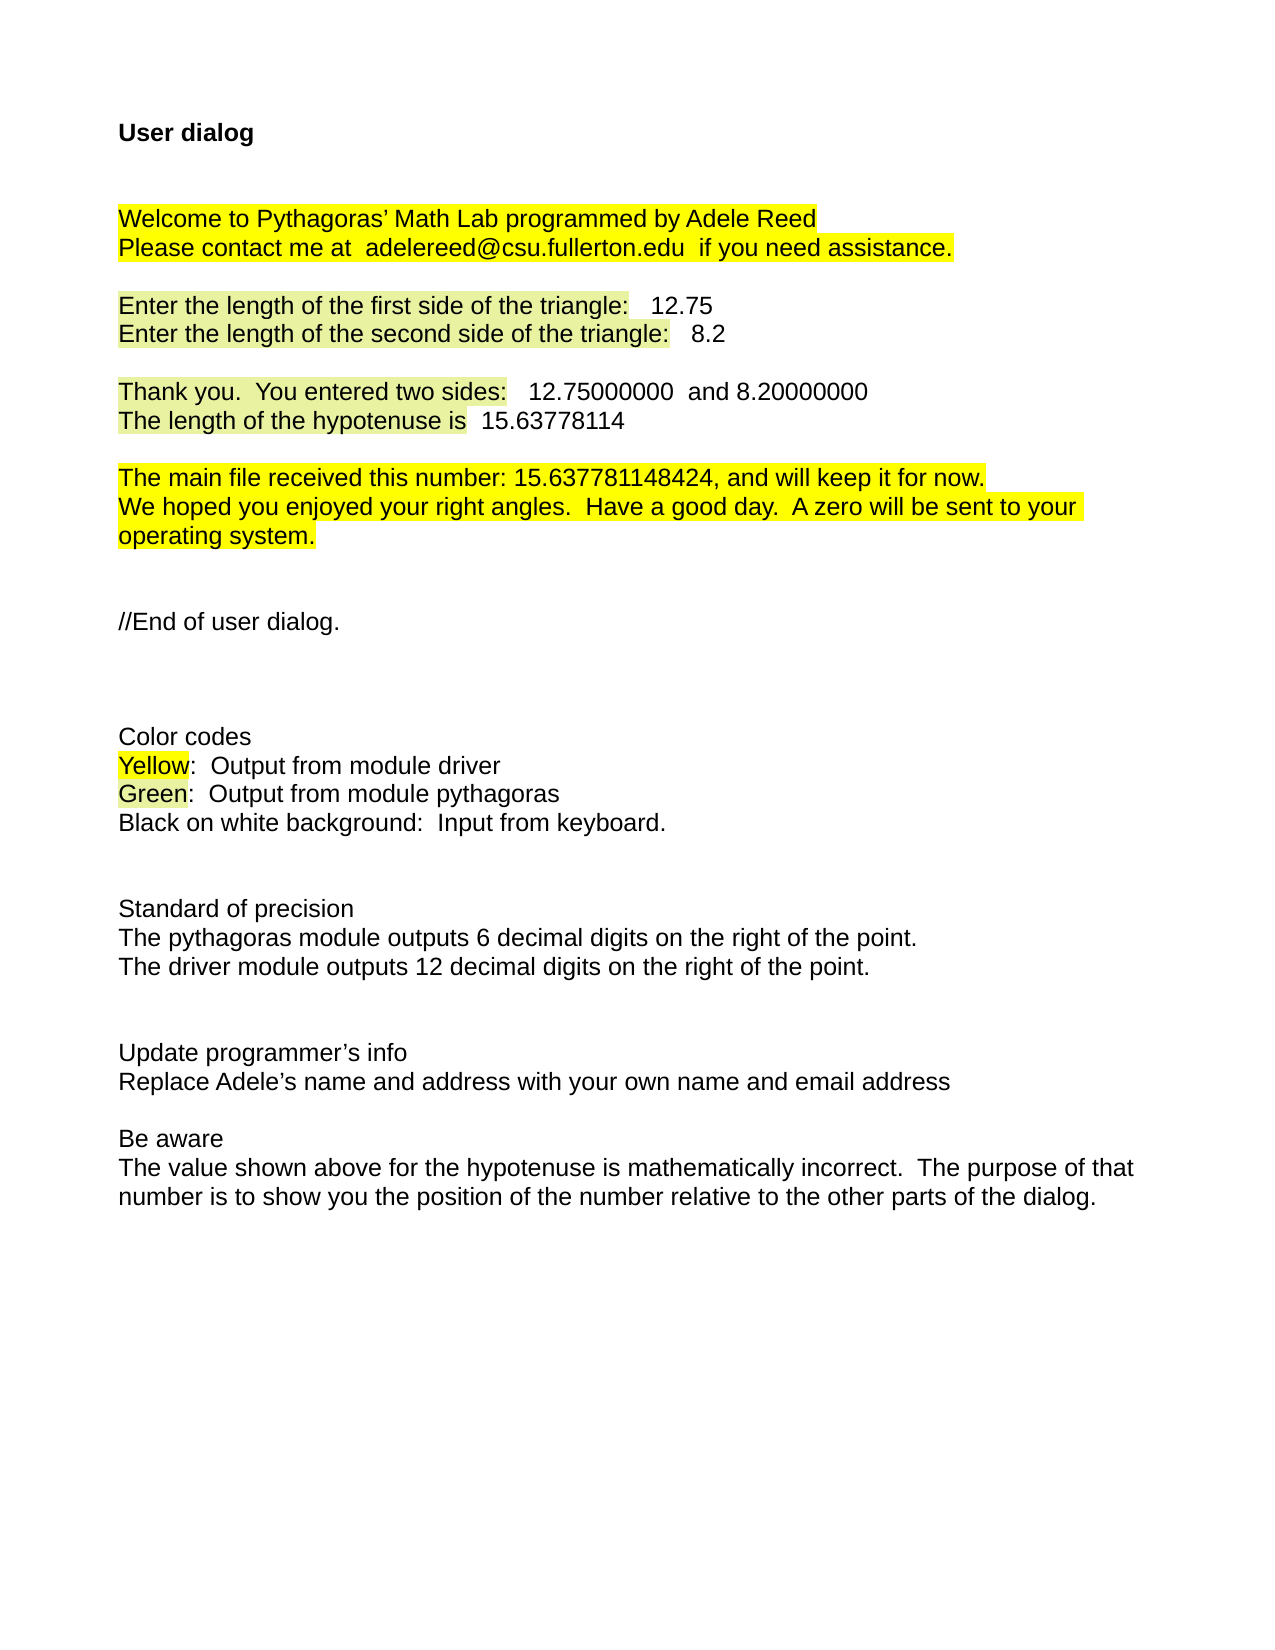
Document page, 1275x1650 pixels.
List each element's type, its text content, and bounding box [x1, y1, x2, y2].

text Thank you. You entered two sides: 12.75000000 and 8.20000000 [118, 377, 1157, 406]
text The value shown above for the hypotenuse is mathematically incorrect. The purpose of that number is to show you the position of the number relative to the other parts of the dialog. [118, 1153, 1157, 1211]
text Color codes [118, 722, 1157, 751]
text The length of the hypotenuse is 15.63778114 [118, 406, 1157, 434]
text We hoped you enjoyed your right angles. Have a good day. A zero will be sent to your operating system. [118, 492, 1157, 549]
text Enter the length of the second side of the triangle: 8.2 [118, 319, 1157, 348]
text Black on white background: Input from keyboard. [118, 808, 1157, 837]
text The main file received this number: 15.637781148424, and will keep it for now. [118, 463, 1157, 492]
text Yellow: Output from module driver [118, 751, 1157, 779]
text Be aware [118, 1124, 1157, 1153]
text Enter the length of the first side of the triangle: 12.75 [118, 291, 1157, 319]
text Welcome to Pythagoras’ Math Lab programmed by Adele Reed [118, 204, 1157, 233]
text User dialog [118, 118, 1157, 147]
text Standard of precision [118, 894, 1157, 923]
text //End of user dialog. [118, 607, 1157, 636]
text The driver module outputs 12 decimal digits on the right of the point. [118, 952, 1157, 981]
text Replace Adele’s name and address with your own name and email address [118, 1067, 1157, 1096]
text The pythagoras module outputs 6 decimal digits on the right of the point. [118, 923, 1157, 952]
text Please contact me at adelereed@csu.fullerton.edu if you need assistance. [118, 233, 1157, 262]
text Green: Output from module pythagoras [118, 779, 1157, 808]
text Update programmer’s info [118, 1038, 1157, 1067]
